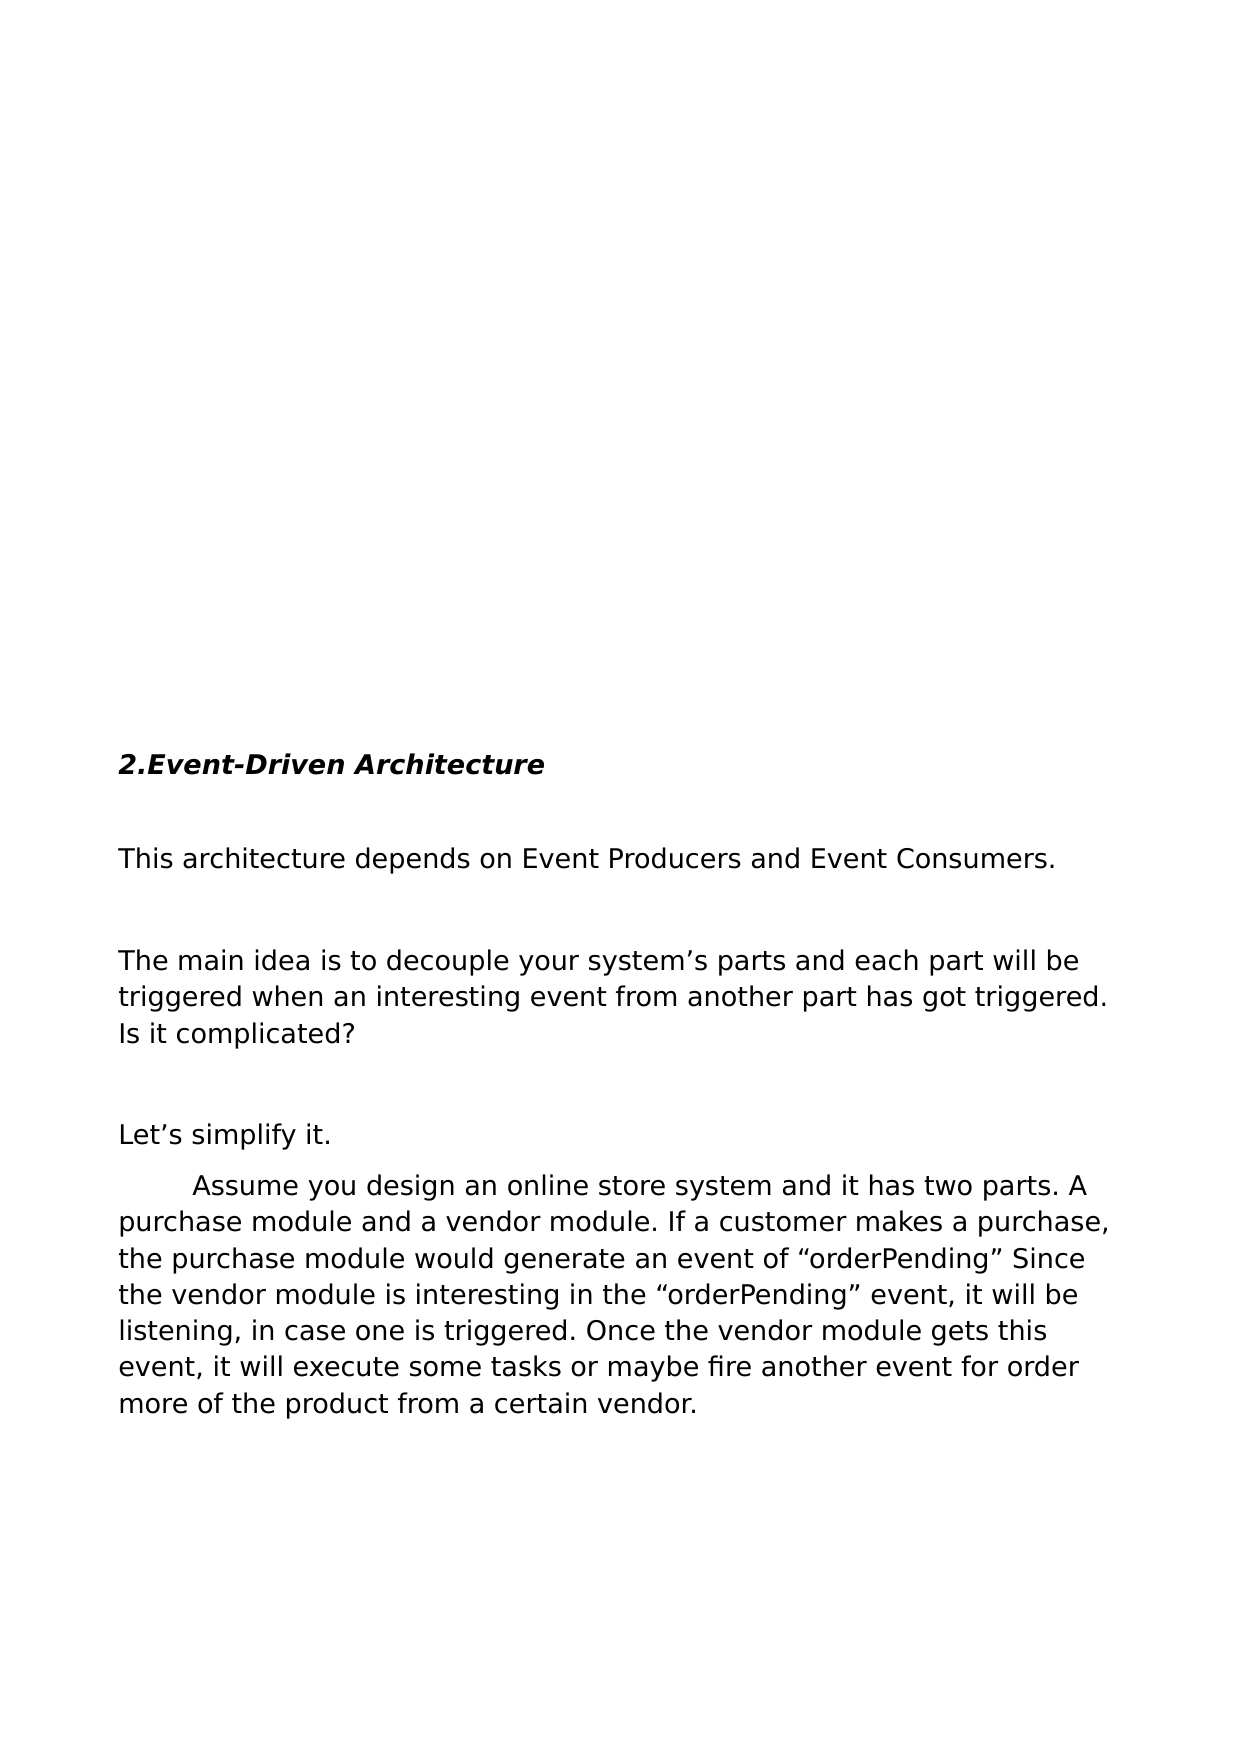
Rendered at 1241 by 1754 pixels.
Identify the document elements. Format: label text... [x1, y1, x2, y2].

text Assume you design an online store system and it has two parts. A purchase module and a vendor module. If a customer makes a purchase, the purchase module would generate an event of “orderPending” Since the vendor module is interesting in the “orderPending” event, it will be listening, in case one is triggered. Once the vendor module gets this event, it will execute some tasks or maybe fire another event for order more of the product from a certain vendor. [118, 1171, 1122, 1419]
subtitle 2.Event-Driven Architecture [118, 749, 1122, 781]
text Let’s simplify it. [118, 1120, 1122, 1151]
text The main idea is to decouple your system’s parts and each part will be triggered when an interesting event from another part has got triggered. Is it complicated? [118, 946, 1122, 1049]
text This architecture depends on Event Producers and Event Consumers. [118, 844, 1122, 875]
